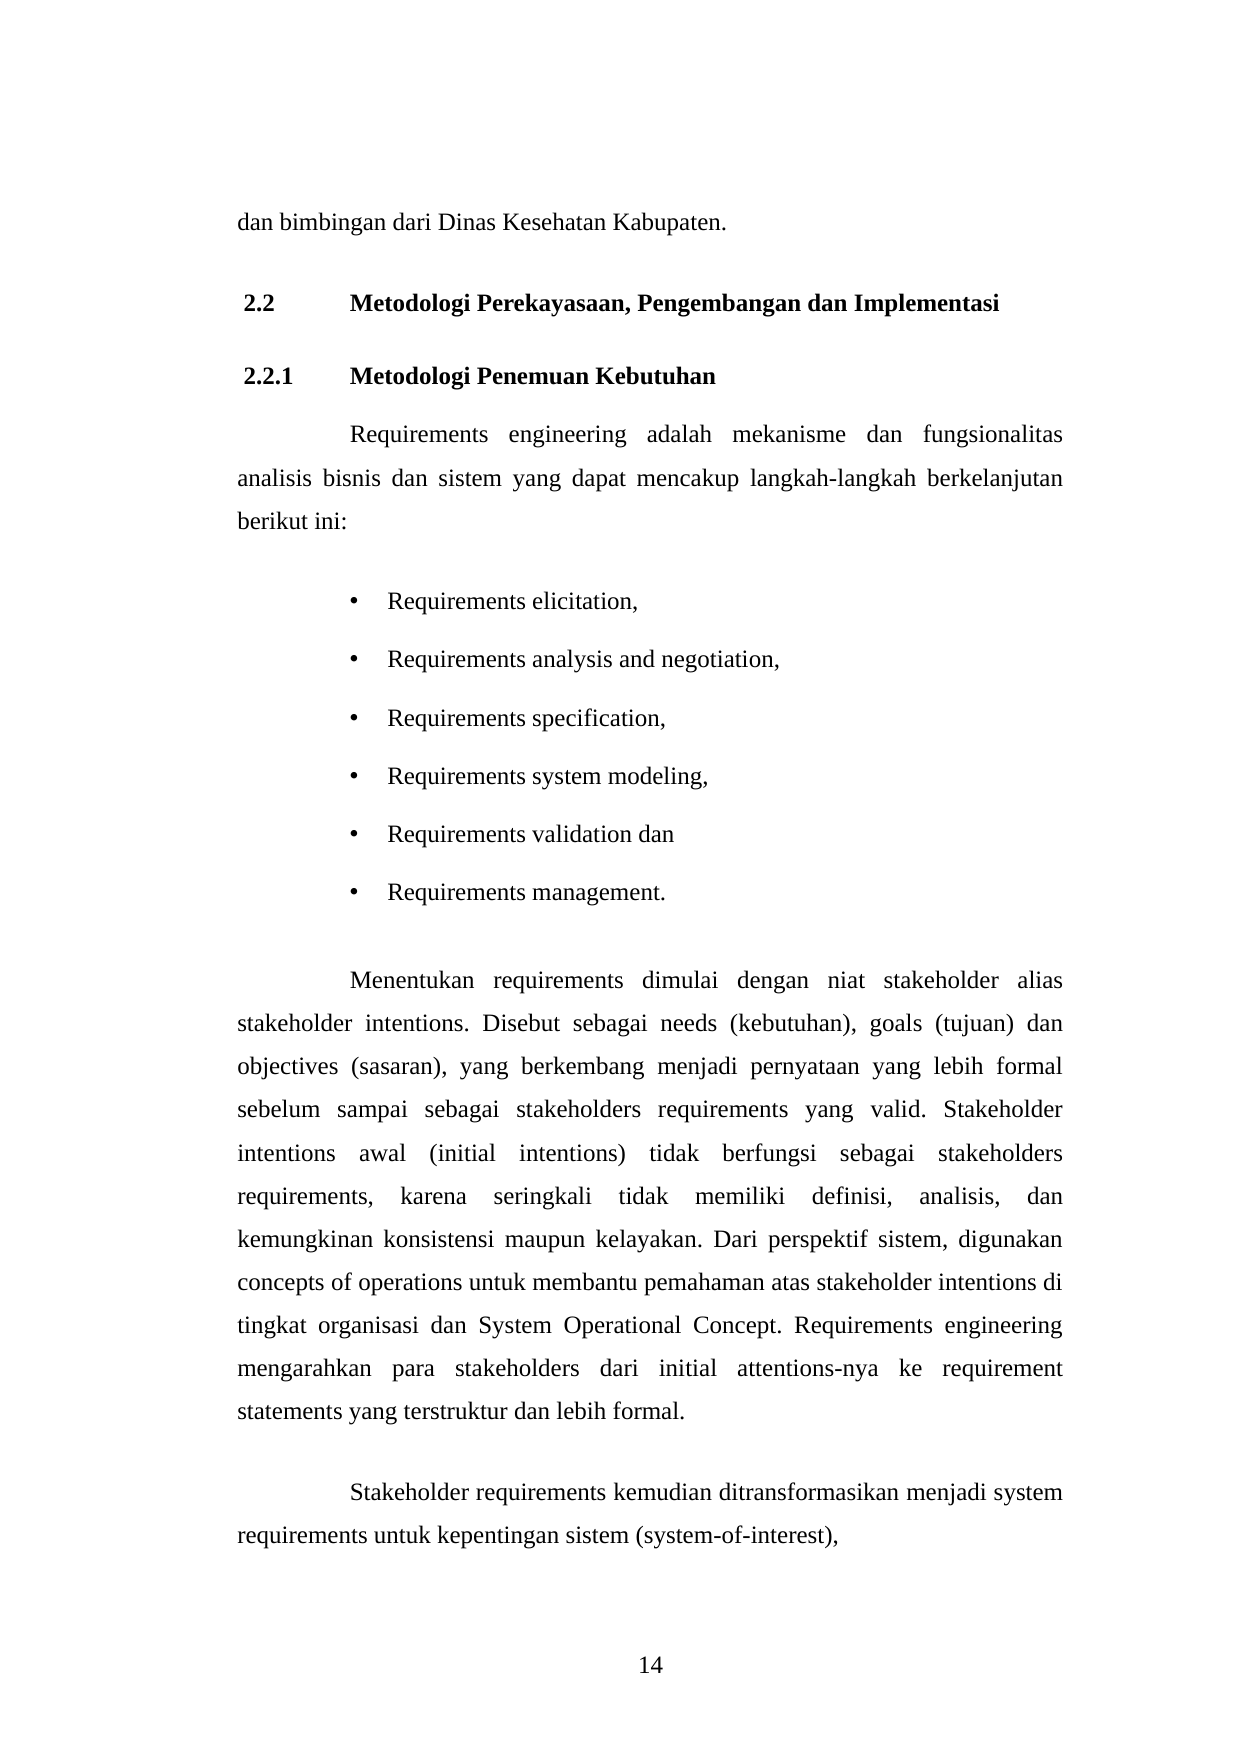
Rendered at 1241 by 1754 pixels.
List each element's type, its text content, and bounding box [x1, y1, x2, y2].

text Stakeholder requirements kemudian ditransformasikan menjadi system requirements untuk kepentingan sistem (system-of-interest), [237, 1477, 1063, 1549]
text Requirements engineering adalah mekanisme dan fungsionalitas analisis bisnis dan sistem yang dapat mencakup langkah-langkah berkelanjutan berikut ini: [237, 419, 1063, 534]
list Metodologi Penemuan Kebutuhan [237, 361, 1063, 389]
text dan bimbingan dari Dinas Kesehatan Kabupaten. [237, 207, 1063, 236]
list Requirements validation dan [349, 819, 1063, 848]
list Requirements management. [349, 877, 1063, 906]
text Menentukan requirements dimulai dengan niat stakeholder alias stakeholder intentions. Disebut sebagai needs (kebutuhan), goals (tujuan) dan objectives (sasaran), yang berkembang menjadi pernyataan yang lebih formal sebelum sampai sebagai stakeholders requirements yang valid. Stakeholder intentions awal (initial intentions) tidak berfungsi sebagai stakeholders requirements, karena seringkali tidak memiliki definisi, analisis, dan kemungkinan konsistensi maupun kelayakan. Dari perspektif sistem, digunakan concepts of operations untuk membantu pemahaman atas stakeholder intentions di tingkat organisasi dan System Operational Concept. Requirements engineering mengarahkan para stakeholders dari initial attentions-nya ke requirement statements yang terstruktur dan lebih formal. [237, 965, 1063, 1425]
list Requirements system modeling, [349, 761, 1063, 789]
list Requirements analysis and negotiation, [349, 644, 1063, 673]
list Metodologi Perekayasaan, Pengembangan dan Implementasi [237, 288, 1063, 316]
list Requirements specification, [349, 703, 1063, 731]
list Requirements elicitation, [349, 586, 1063, 615]
